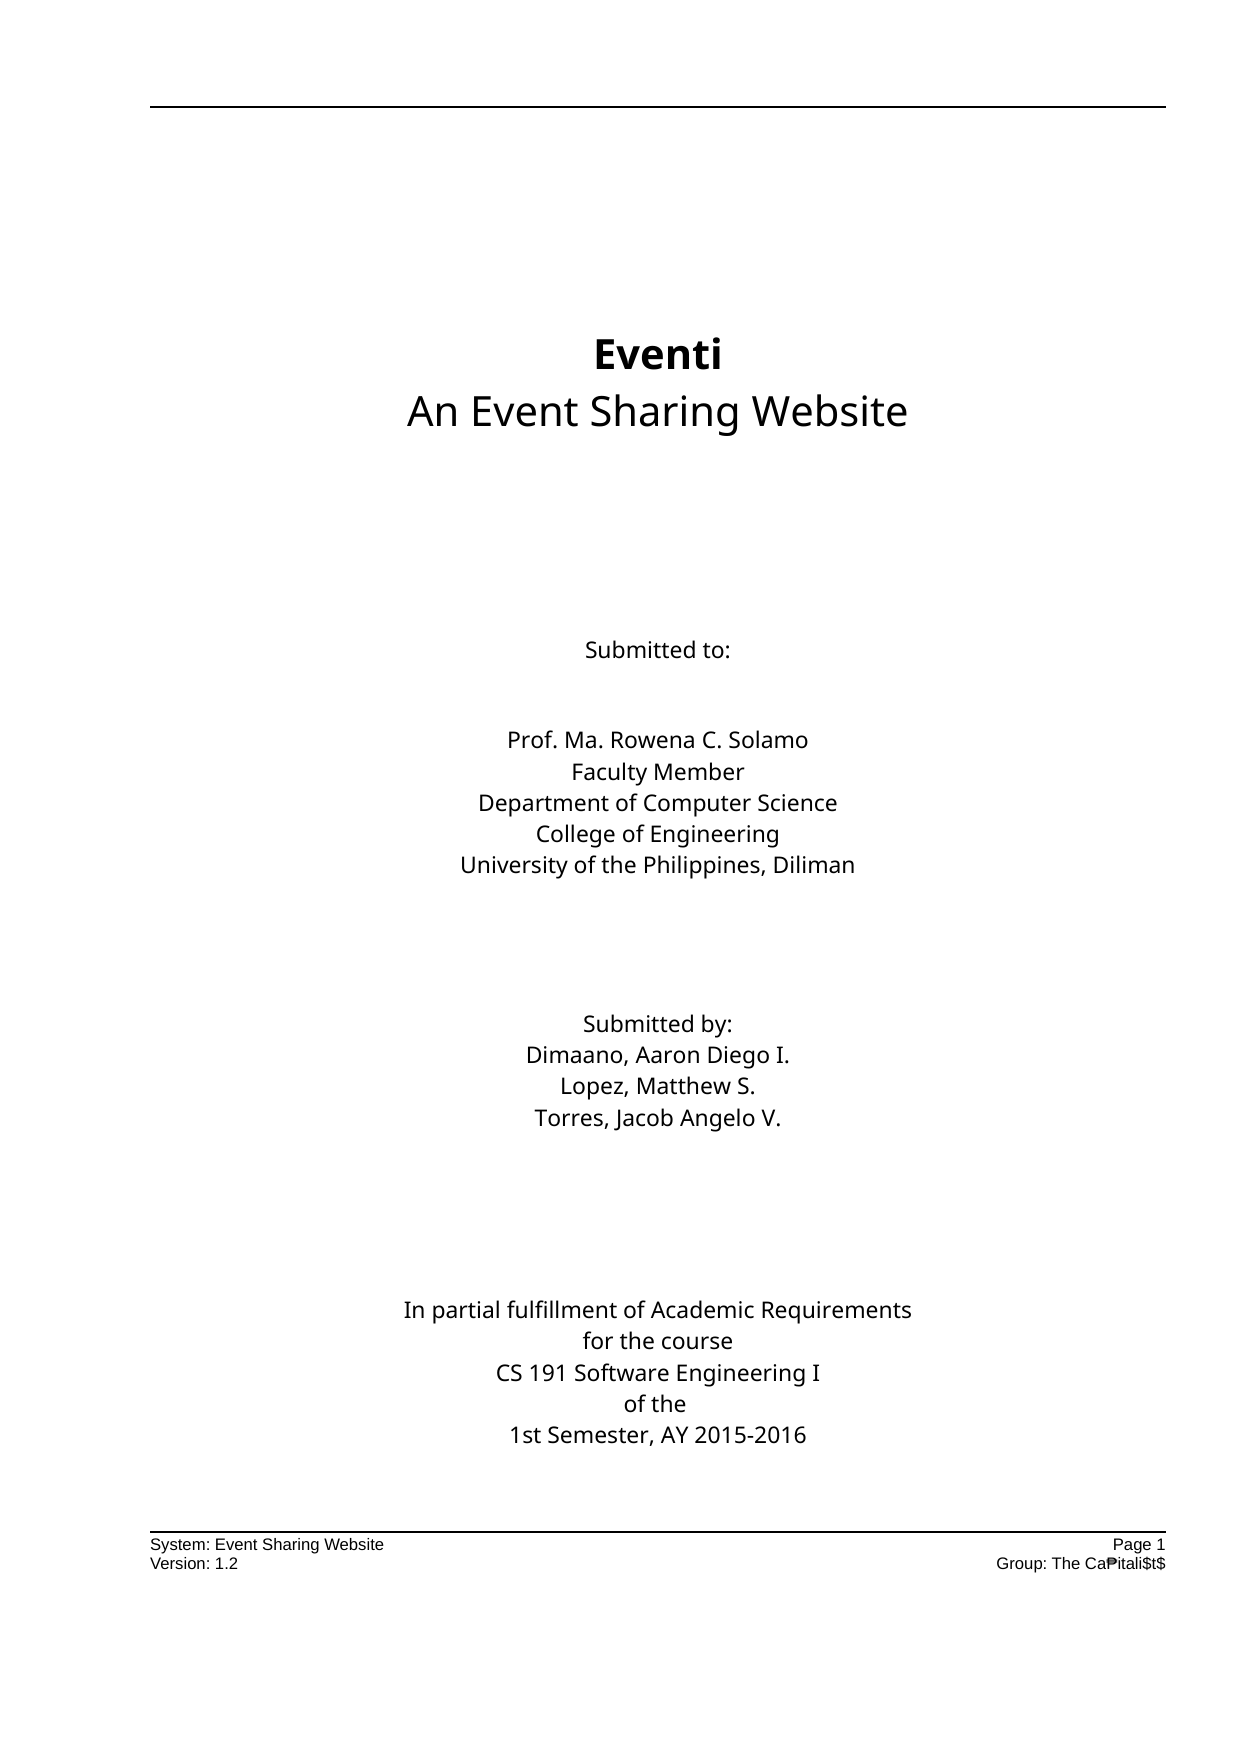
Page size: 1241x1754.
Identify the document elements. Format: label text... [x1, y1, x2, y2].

text of the [150, 1388, 1166, 1419]
text In partial fulfillment of Academic Requirements [150, 1294, 1166, 1325]
text Torres, Jacob Angelo V. [150, 1101, 1166, 1133]
text Prof. Ma. Rowena C. Solamo [150, 724, 1166, 756]
subtitle 1st Semester, AY 2015-2016 [150, 1419, 1166, 1450]
text for the course [150, 1325, 1166, 1356]
text Department of Computer Science [150, 787, 1166, 818]
text Eventi [150, 325, 1166, 382]
text Dimaano, Aaron Diego I. [150, 1039, 1166, 1070]
text CS 191 Software Engineering I [150, 1356, 1166, 1388]
text An Event Sharing Website [150, 382, 1166, 439]
text Lopez, Matthew S. [150, 1070, 1166, 1101]
text Submitted to: [150, 634, 1166, 665]
text Submitted by: [150, 1008, 1166, 1039]
text College of Engineering [150, 818, 1166, 849]
text Faculty Member [150, 756, 1166, 787]
text University of the Philippines, Diliman [150, 849, 1166, 881]
